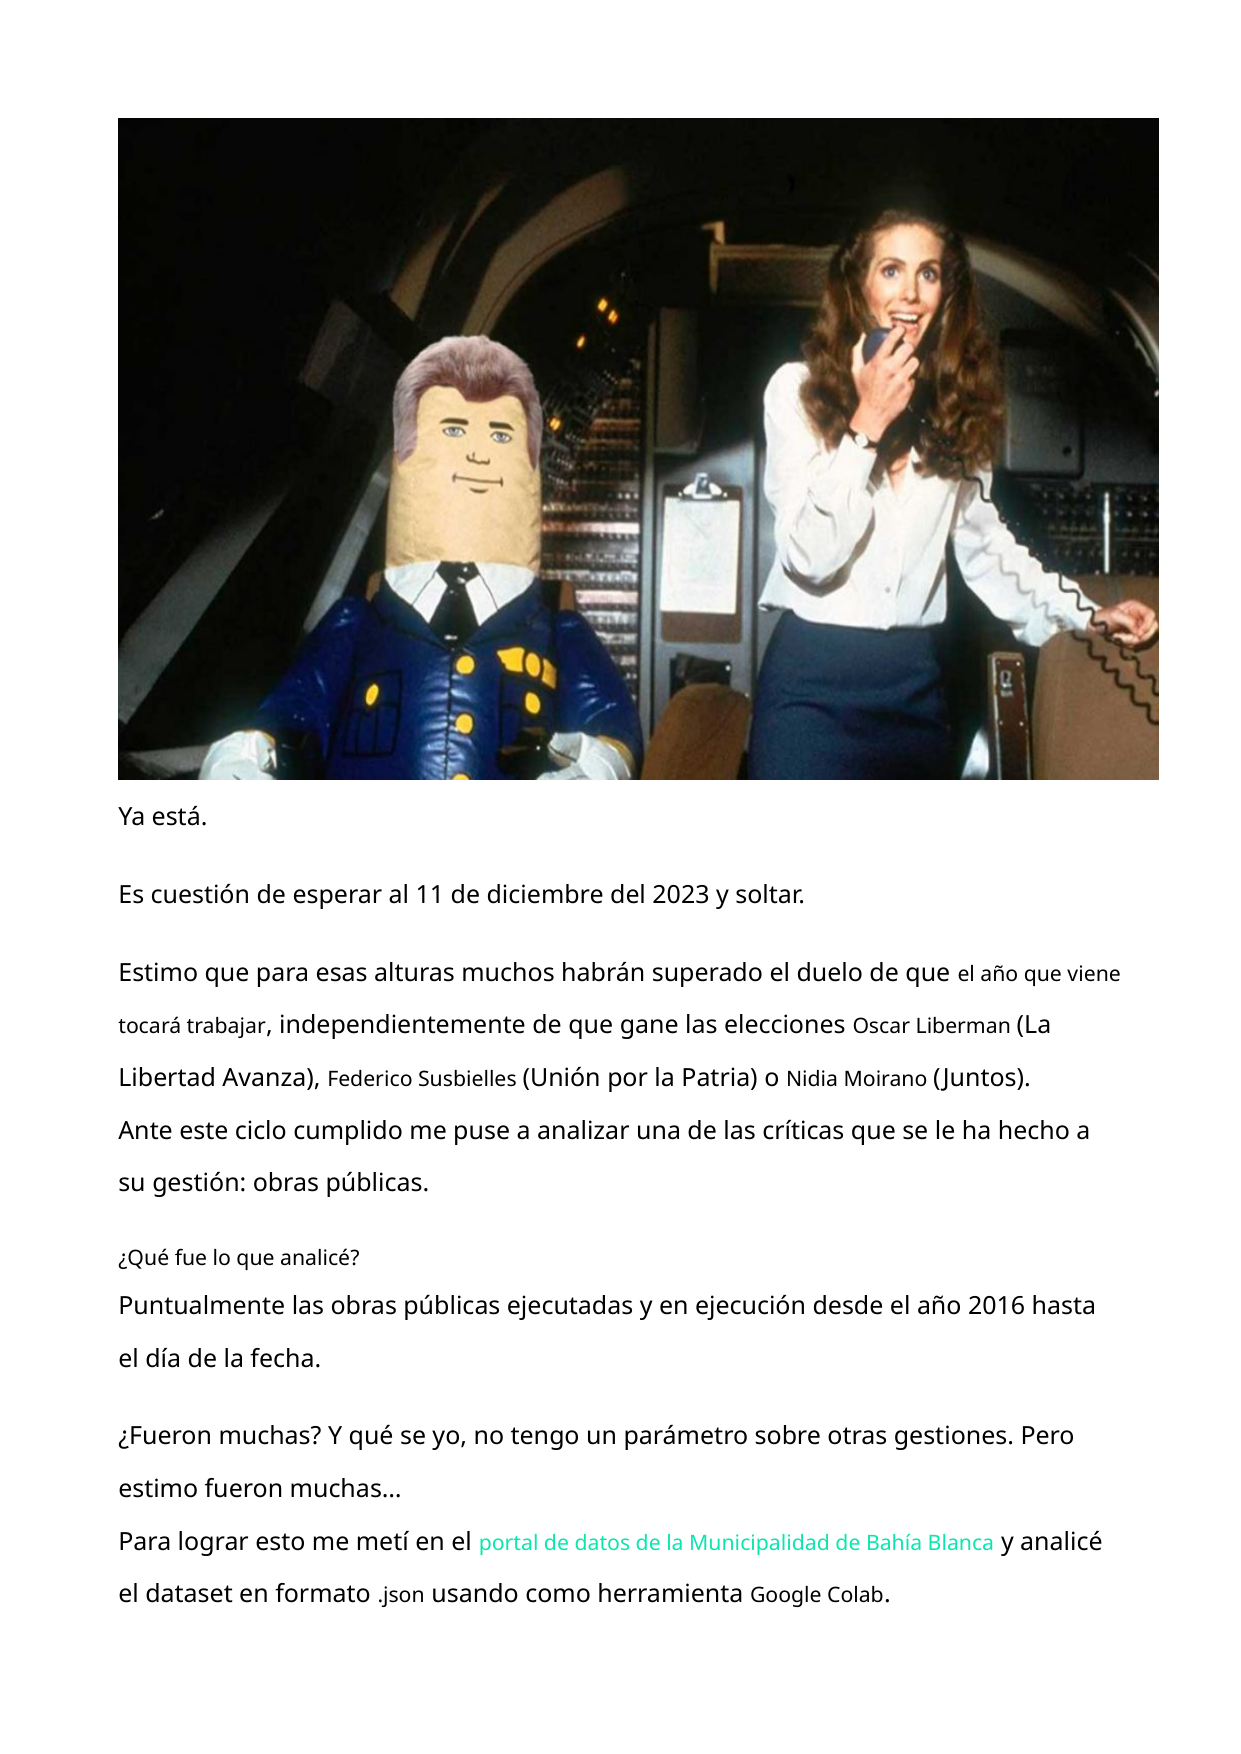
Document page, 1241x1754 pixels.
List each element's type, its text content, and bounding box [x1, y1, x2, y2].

text Para lograr esto me metí en el portal de datos de la Municipalidad de Bahía Blanca y analicé el dataset en formato .json usando como herramienta Google Colab. [118, 1523, 1122, 1610]
text Puntualmente las obras públicas ejecutadas y en ejecución desde el año 2016 hasta el día de la fecha. [118, 1287, 1122, 1374]
text Estimo que para esas alturas muchos habrán superado el duelo de que el año que viene tocará trabajar, independientemente de que gane las elecciones Oscar Liberman (La Libertad Avanza), Federico Susbielles (Unión por la Patria) o Nidia Moirano (Juntos). [118, 954, 1122, 1094]
text ¿Fueron muchas? Y qué se yo, no tengo un parámetro sobre otras gestiones. Pero estimo fueron muchas… [118, 1418, 1122, 1505]
text ¿Qué fue lo que analicé? [118, 1243, 1122, 1272]
picture [118, 118, 1159, 780]
text Ante este ciclo cumplido me puse a analizar una de las críticas que se le ha hecho a su gestión: obras públicas. [118, 1112, 1122, 1199]
text Es cuestión de esperar al 11 de diciembre del 2023 y soltar. [118, 876, 1122, 911]
text Ya está. [118, 799, 1122, 833]
